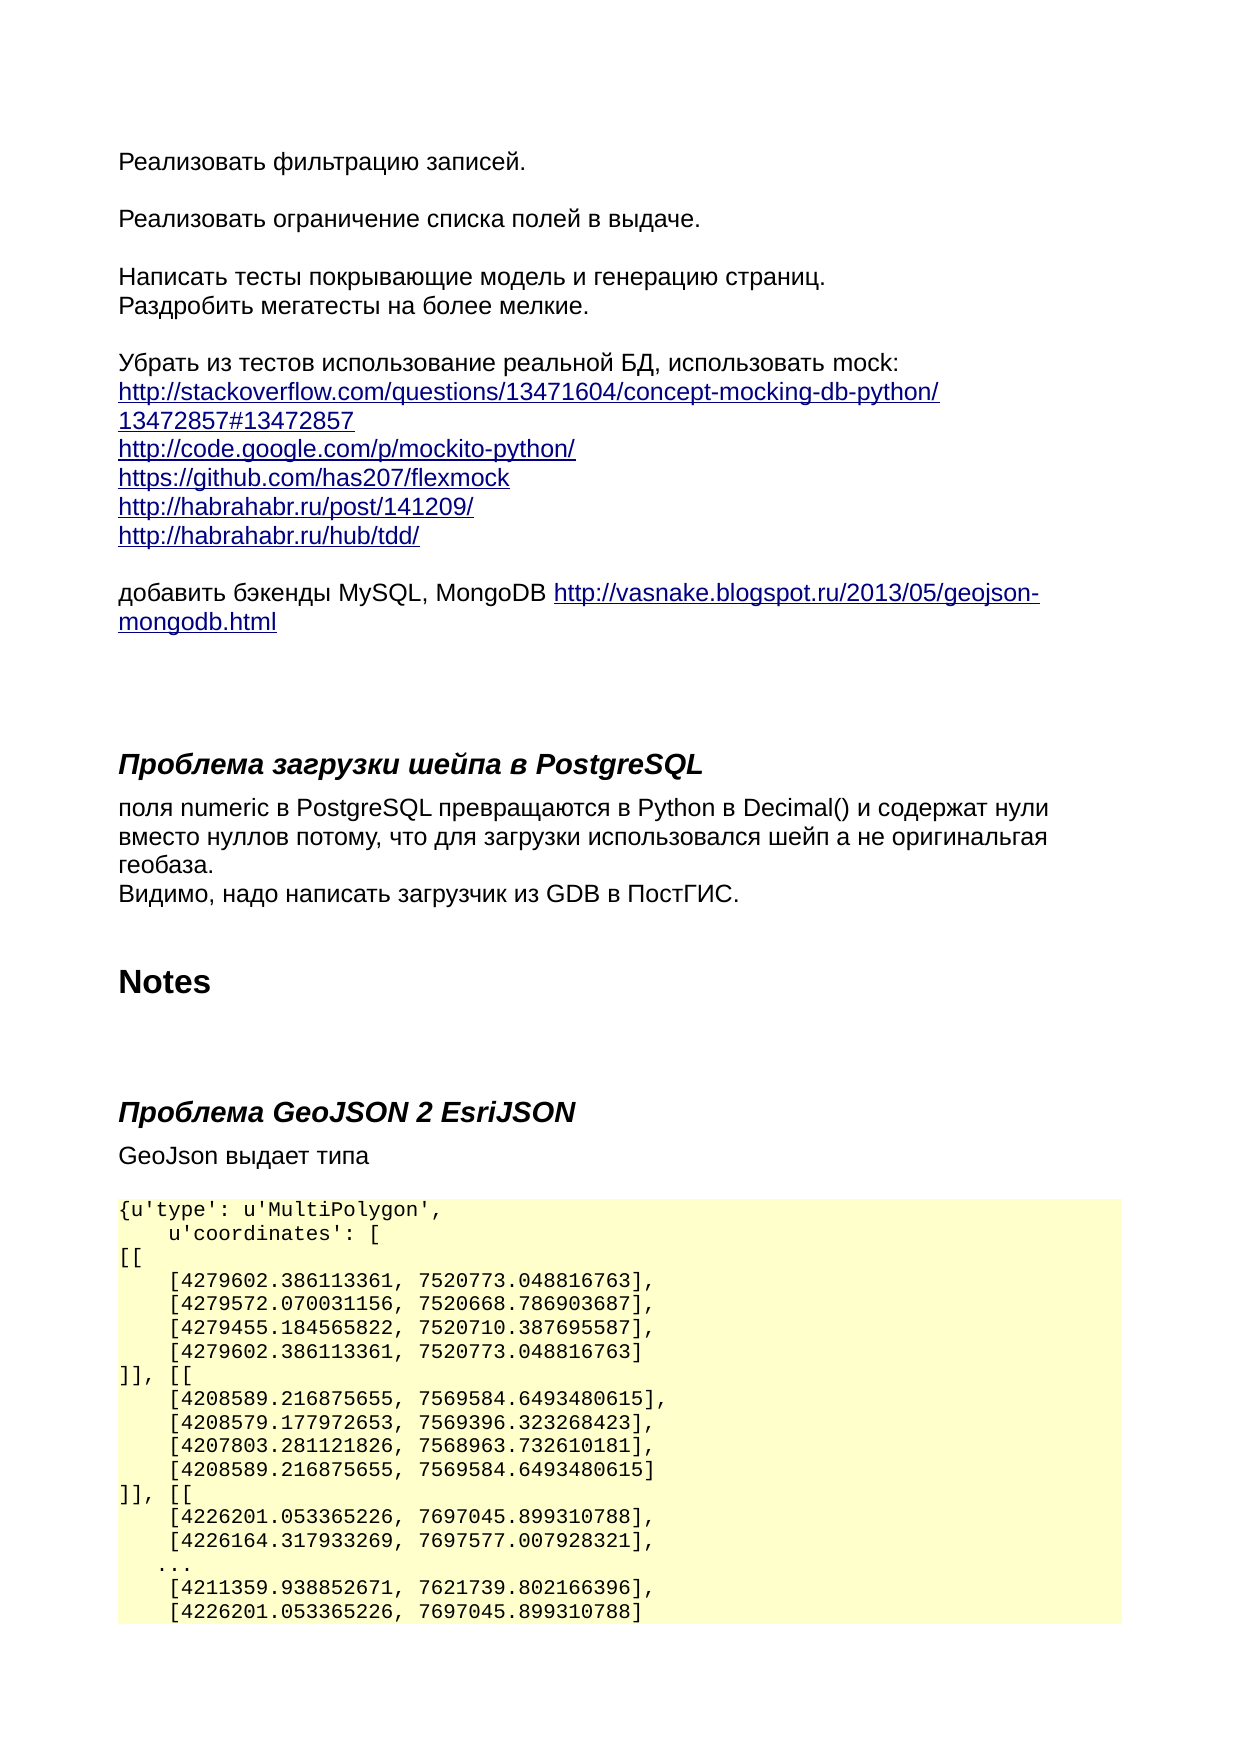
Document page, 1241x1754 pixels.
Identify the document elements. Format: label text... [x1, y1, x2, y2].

text [4208579.177972653, 7569396.323268423], [118, 1412, 1122, 1435]
text [4226164.317933269, 7697577.007928321], [118, 1530, 1122, 1553]
subtitle Проблема загрузки шейпа в PostgreSQL [118, 747, 1122, 780]
text ]], [[ [118, 1364, 1122, 1388]
text http://code.google.com/p/mockito-python/ [118, 434, 1122, 463]
text Реализовать фильтрацию записей. [118, 147, 1122, 176]
text [4226201.053365226, 7697045.899310788] [118, 1601, 1122, 1624]
text [4226201.053365226, 7697045.899310788], [118, 1506, 1122, 1530]
text Раздробить мегатесты на более мелкие. [118, 291, 1122, 319]
text [[ [118, 1246, 1122, 1270]
text ... [118, 1553, 1122, 1577]
text ]], [[ [118, 1483, 1122, 1506]
text https://github.com/has207/flexmock [118, 463, 1122, 492]
subtitle Проблема GeoJSON 2 EsriJSON [118, 1095, 1122, 1129]
text [4207803.281121826, 7568963.732610181], [118, 1435, 1122, 1459]
text [4279455.184565822, 7520710.387695587], [118, 1317, 1122, 1341]
text Написать тесты покрывающие модель и генерацию страниц. [118, 262, 1122, 291]
text {u'type': u'MultiPolygon', [118, 1199, 1122, 1222]
text Видимо, надо написать загрузчик из GDB в ПостГИС. [118, 879, 1122, 908]
text GeoJson выдает типа [118, 1141, 1122, 1170]
text [4279602.386113361, 7520773.048816763], [118, 1270, 1122, 1293]
text u'coordinates': [ [118, 1222, 1122, 1246]
text [4208589.216875655, 7569584.6493480615], [118, 1388, 1122, 1412]
text добавить бэкенды MySQL, MongoDB http://vasnake.blogspot.ru/2013/05/geojson-mongodb.html [118, 578, 1122, 636]
text [4211359.938852671, 7621739.802166396], [118, 1577, 1122, 1601]
subtitle Notes [118, 962, 1122, 1000]
text http://stackoverflow.com/questions/13471604/concept-mocking-db-python/13472857#13472857 [118, 377, 1122, 434]
text Убрать из тестов использование реальной БД, использовать mock: [118, 348, 1122, 377]
text поля numeric в PostgreSQL превращаются в Python в Decimal() и содержат нули вместо нуллов потому, что для загрузки использовался шейп а не оригинальгая геобаза. [118, 793, 1122, 879]
text Реализовать ограничение списка полей в выдаче. [118, 204, 1122, 233]
text http://habrahabr.ru/hub/tdd/ [118, 521, 1122, 549]
text [4279572.070031156, 7520668.786903687], [118, 1293, 1122, 1317]
text [4279602.386113361, 7520773.048816763] [118, 1341, 1122, 1364]
text http://habrahabr.ru/post/141209/ [118, 492, 1122, 521]
text [4208589.216875655, 7569584.6493480615] [118, 1459, 1122, 1483]
